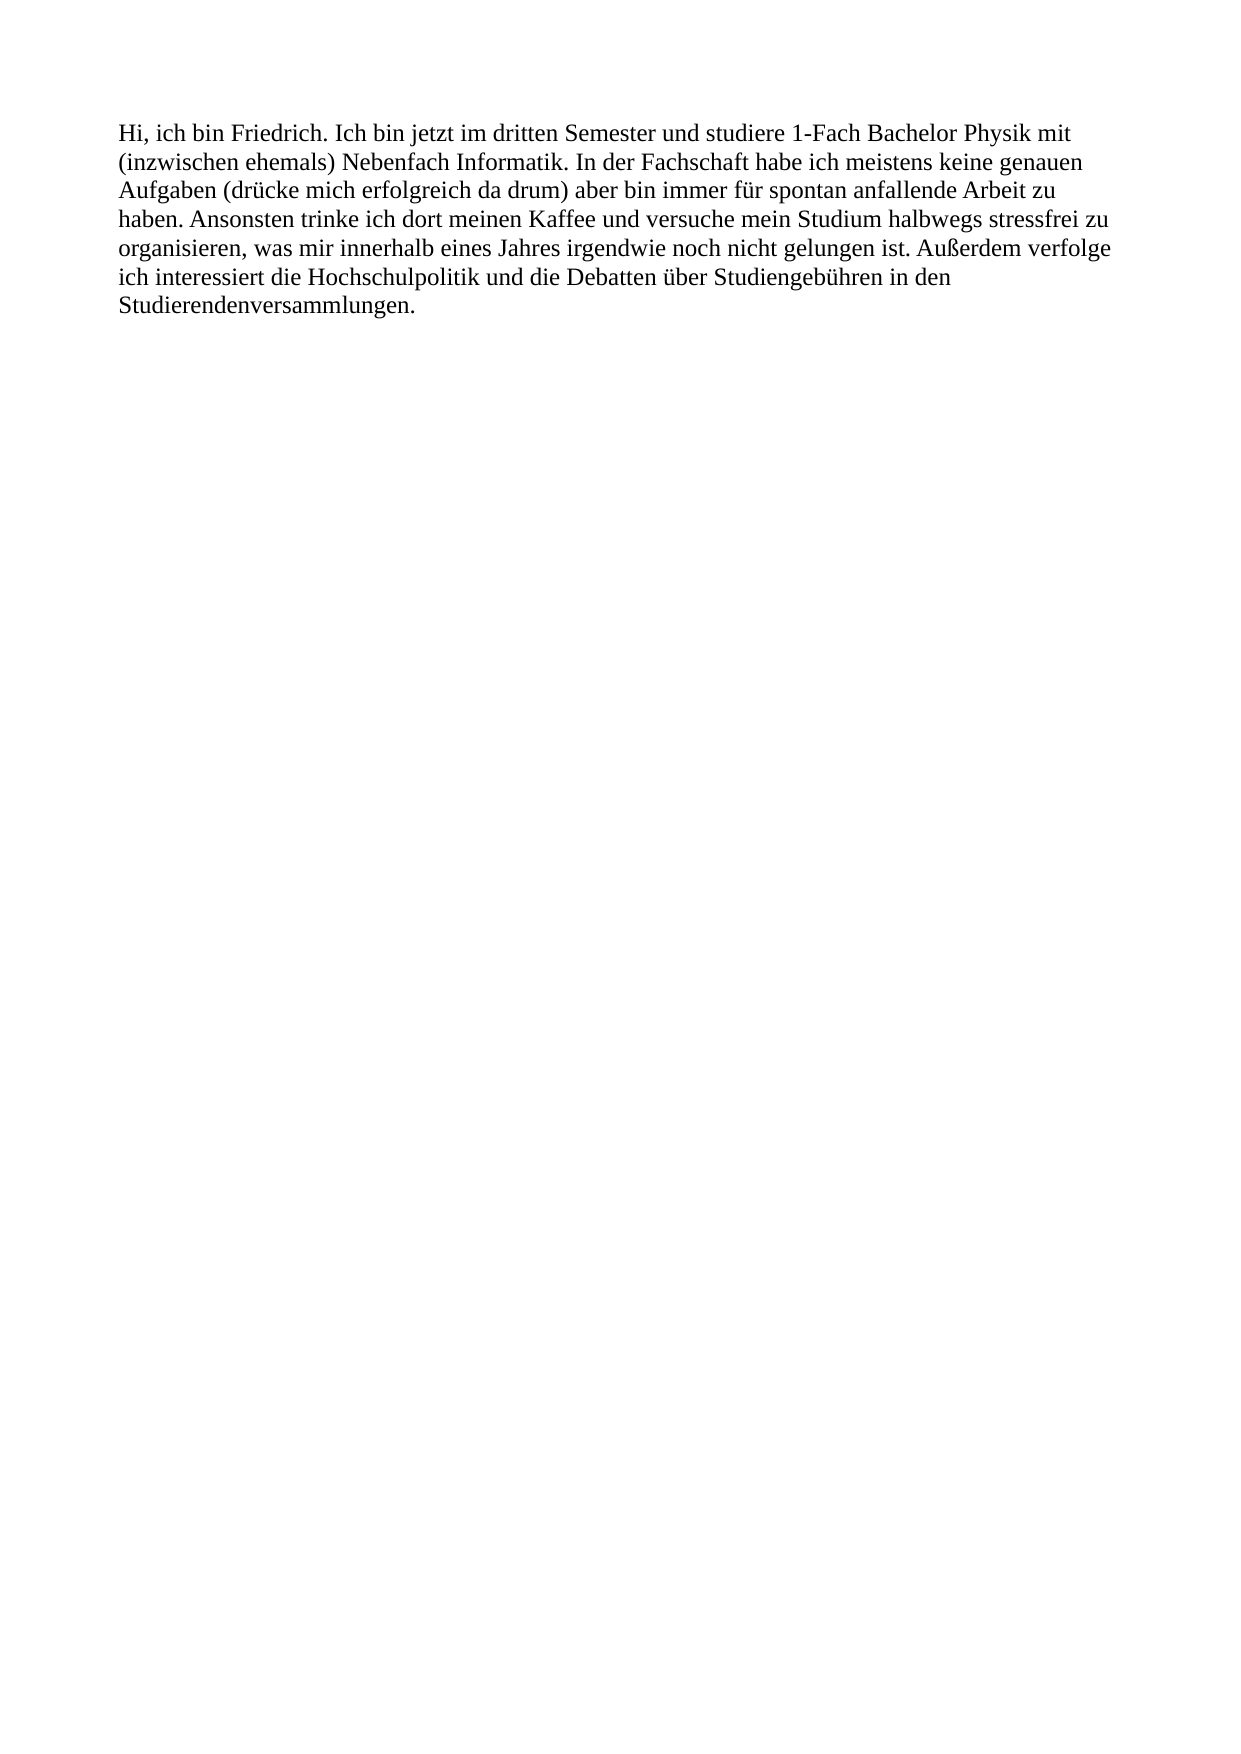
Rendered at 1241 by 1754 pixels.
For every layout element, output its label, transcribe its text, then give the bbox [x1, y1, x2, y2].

text Hi, ich bin Friedrich. Ich bin jetzt im dritten Semester und studiere 1-Fach Bachelor Physik mit (inzwischen ehemals) Nebenfach Informatik. In der Fachschaft habe ich meistens keine genauen Aufgaben (drücke mich erfolgreich da drum) aber bin immer für spontan anfallende Arbeit zu haben. Ansonsten trinke ich dort meinen Kaffee und versuche mein Studium halbwegs stressfrei zu organisieren, was mir innerhalb eines Jahres irgendwie noch nicht gelungen ist. Außerdem verfolge ich interessiert die Hochschulpolitik und die Debatten über Studiengebühren in den Studierendenversammlungen. [118, 118, 1122, 319]
